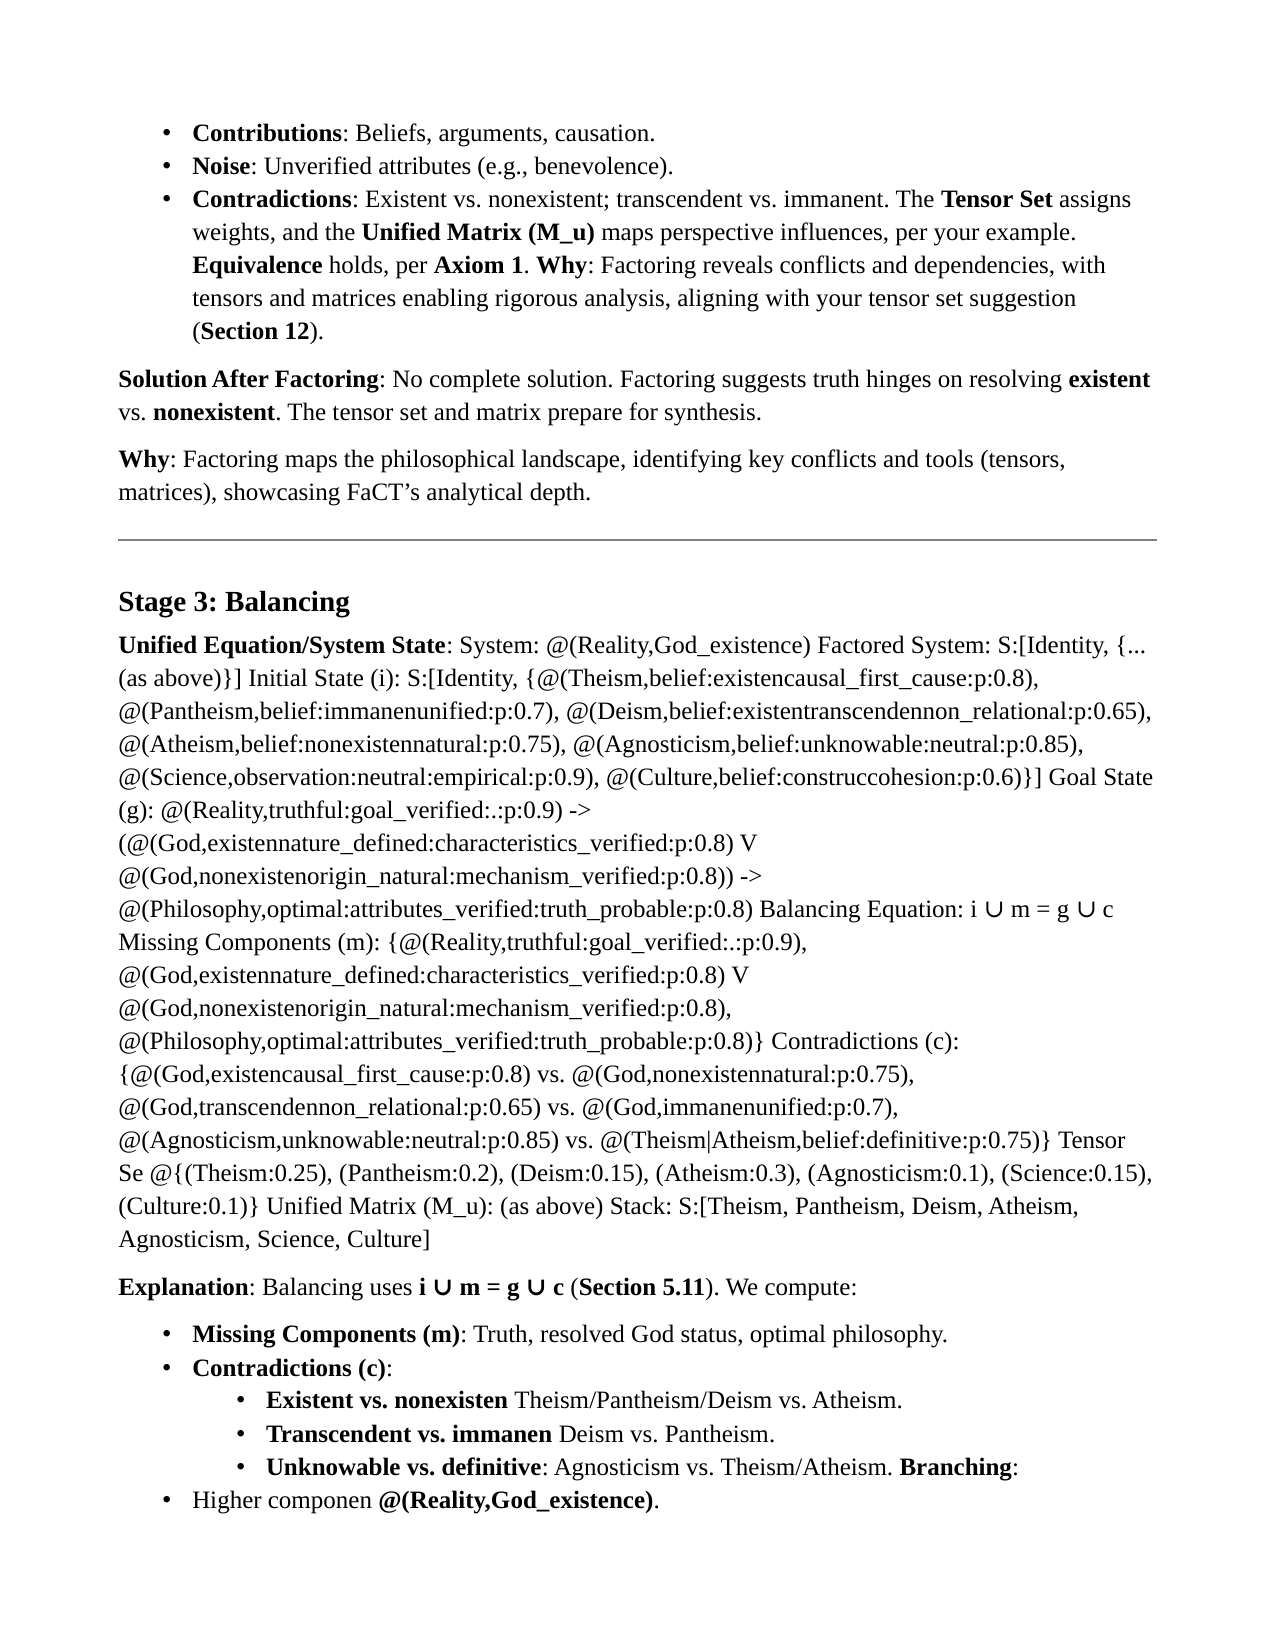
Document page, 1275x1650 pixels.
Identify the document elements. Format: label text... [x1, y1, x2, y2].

list Contradictions (c): [162, 1353, 1157, 1381]
list Transcendent vs. immanen Deism vs. Pantheism. [236, 1419, 1157, 1447]
text Solution After Factoring: No complete solution. Factoring suggests truth hinges on resolving existent vs. nonexistent. The tensor set and matrix prepare for synthesis. [118, 364, 1157, 426]
list Higher componen @(Reality,God_existence). [162, 1485, 1157, 1513]
list Existent vs. nonexisten Theism/Pantheism/Deism vs. Atheism. [236, 1386, 1157, 1414]
list Contributions: Beliefs, arguments, causation. [162, 118, 1157, 147]
text Unified Equation/System State: System: @(Reality,God_existence) Factored System: S:[Identity, {... (as above)}] Initial State (i): S:[Identity, {@(Theism,belief:existencausal_first_cause:p:0.8), @(Pantheism,belief:immanenunified:p:0.7), @(Deism,belief:existentranscendennon_relational:p:0.65), @(Atheism,belief:nonexistennatural:p:0.75), @(Agnosticism,belief:unknowable:neutral:p:0.85), @(Science,observation:neutral:empirical:p:0.9), @(Culture,belief:construccohesion:p:0.6)}] Goal State (g): @(Reality,truthful:goal_verified:.:p:0.9) -> (@(God,existennature_defined:characteristics_verified:p:0.8) V @(God,nonexistenorigin_natural:mechanism_verified:p:0.8)) -> @(Philosophy,optimal:attributes_verified:truth_probable:p:0.8) Balancing Equation: i ∪ m = g ∪ c Missing Components (m): {@(Reality,truthful:goal_verified:.:p:0.9), @(God,existennature_defined:characteristics_verified:p:0.8) V @(God,nonexistenorigin_natural:mechanism_verified:p:0.8), @(Philosophy,optimal:attributes_verified:truth_probable:p:0.8)} Contradictions (c): {@(God,existencausal_first_cause:p:0.8) vs. @(God,nonexistennatural:p:0.75), @(God,transcendennon_relational:p:0.65) vs. @(God,immanenunified:p:0.7), @(Agnosticism,unknowable:neutral:p:0.85) vs. @(Theism|Atheism,belief:definitive:p:0.75)} Tensor Se @{(Theism:0.25), (Pantheism:0.2), (Deism:0.15), (Atheism:0.3), (Agnosticism:0.1), (Science:0.15), (Culture:0.1)} Unified Matrix (M_u): (as above) Stack: S:[Theism, Pantheism, Deism, Atheism, Agnosticism, Science, Culture] [118, 630, 1157, 1253]
text Explanation: Balancing uses i ∪ m = g ∪ c (Section 5.11). We compute: [118, 1272, 1157, 1301]
list Missing Components (m): Truth, resolved God status, optimal philosophy. [162, 1319, 1157, 1348]
list Noise: Unverified attributes (e.g., benevolence). [162, 151, 1157, 180]
list Unknowable vs. definitive: Agnosticism vs. Theism/Atheism. Branching: [236, 1452, 1157, 1480]
subtitle Stage 3: Balancing [118, 584, 1157, 617]
text Why: Factoring maps the philosophical landscape, identifying key conflicts and tools (tensors, matrices), showcasing FaCT’s analytical depth. [118, 444, 1157, 506]
list Contradictions: Existent vs. nonexistent; transcendent vs. immanent. The Tensor Set assigns weights, and the Unified Matrix (M_u) maps perspective influences, per your example. Equivalence holds, per Axiom 1. Why: Factoring reveals conflicts and dependencies, with tensors and matrices enabling rigorous analysis, aligning with your tensor set suggestion (Section 12). [162, 184, 1157, 345]
